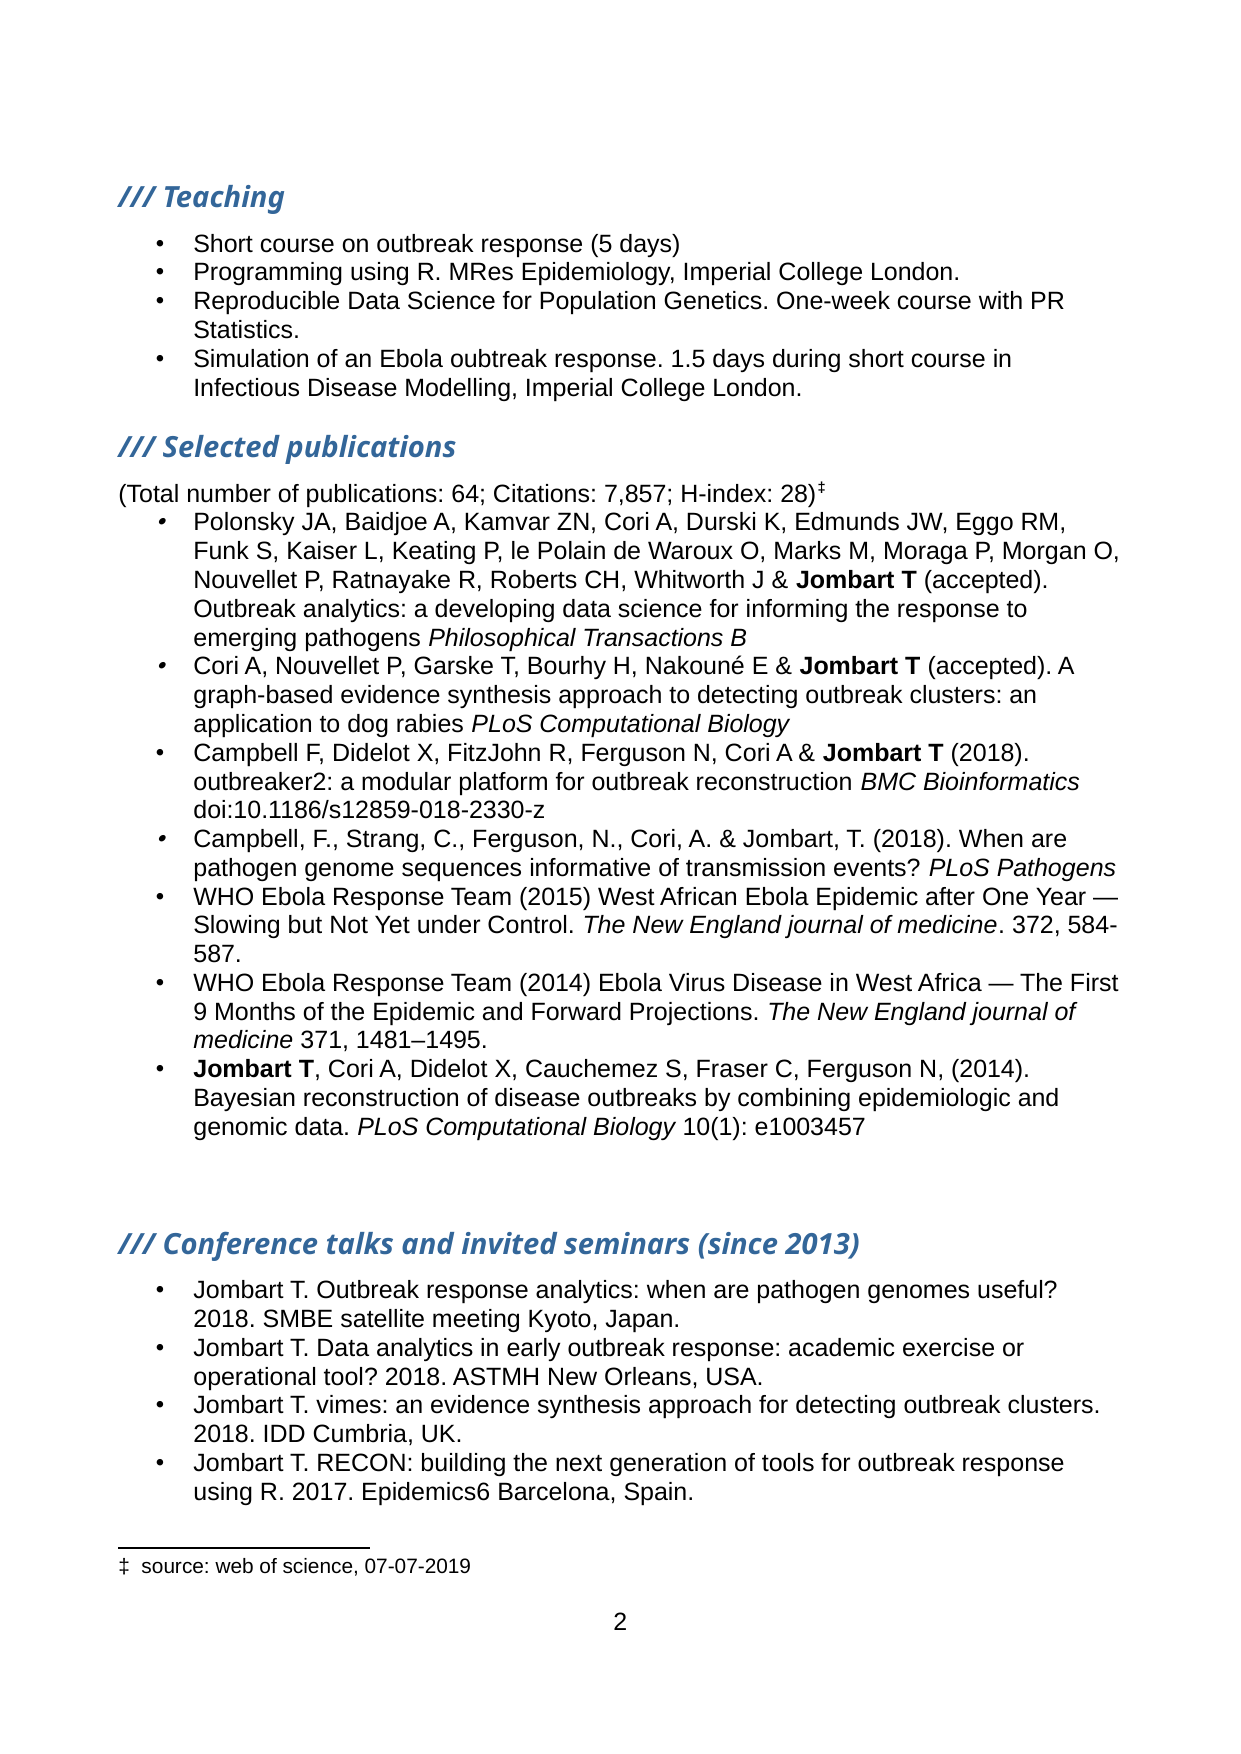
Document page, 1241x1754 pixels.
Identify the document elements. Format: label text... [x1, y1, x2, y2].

list Simulation of an Ebola oubtreak response. 1.5 days during short course in Infectious Disease Modelling, Imperial College London. [156, 344, 1122, 401]
list Programming using R. MRes Epidemiology, Imperial College London. [156, 257, 1122, 286]
text source: web of science, 07-07-2019 [118, 1554, 1122, 1578]
list Campbell, F., Strang, C., Ferguson, N., Cori, A. & Jombart, T. (2018). When are pathogen genome sequences informative of transmission events? PLoS Pathogens [156, 824, 1122, 882]
subtitle /// Teaching [118, 176, 1122, 216]
list Cori A, Nouvellet P, Garske T, Bourhy H, Nakouné E & Jombart T (accepted). A graph-based evidence synthesis approach to detecting outbreak clusters: an application to dog rabies PLoS Computational Biology [156, 651, 1122, 738]
subtitle /// Conference talks and invited seminars (since 2013) [118, 1223, 1122, 1263]
list Jombart T, Cori A, Didelot X, Cauchemez S, Fraser C, Ferguson N, (2014). Bayesian reconstruction of disease outbreaks by combining epidemiologic and genomic data. PLoS Computational Biology 10(1): e1003457 [156, 1054, 1122, 1141]
list Reproducible Data Science for Population Genetics. One-week course with PR Statistics. [156, 286, 1122, 344]
text (Total number of publications: 64; Citations: 7,857; H-index: 28) [118, 479, 1122, 507]
list Jombart T. Data analytics in early outbreak response: academic exercise or operational tool? 2018. ASTMH New Orleans, USA. [156, 1333, 1122, 1391]
list Campbell F, Didelot X, FitzJohn R, Ferguson N, Cori A & Jombart T (2018). outbreaker2: a modular platform for outbreak reconstruction BMC Bioinformatics doi:10.1186/s12859-018-2330-z [156, 738, 1122, 824]
list Jombart T. RECON: building the next generation of tools for outbreak response using R. 2017. Epidemics6 Barcelona, Spain. [156, 1448, 1122, 1506]
list WHO Ebola Response Team (2014) Ebola Virus Disease in West Africa — The First 9 Months of the Epidemic and Forward Projections. The New England journal of medicine 371, 1481–1495. [156, 968, 1122, 1054]
list Polonsky JA, Baidjoe A, Kamvar ZN, Cori A, Durski K, Edmunds JW, Eggo RM, Funk S, Kaiser L, Keating P, le Polain de Waroux O, Marks M, Moraga P, Morgan O, Nouvellet P, Ratnayake R, Roberts CH, Whitworth J & Jombart T (accepted). Outbreak analytics: a developing data science for informing the response to emerging pathogens Philosophical Transactions B [156, 507, 1122, 651]
list WHO Ebola Response Team (2015) West African Ebola Epidemic after One Year — Slowing but Not Yet under Control. The New England journal of medicine. 372, 584-587. [156, 882, 1122, 968]
list Short course on outbreak response (5 days) [156, 228, 1122, 257]
list Jombart T. Outbreak response analytics: when are pathogen genomes useful? 2018. SMBE satellite meeting Kyoto, Japan. [156, 1275, 1122, 1333]
list Jombart T. vimes: an evidence synthesis approach for detecting outbreak clusters. 2018. IDD Cumbria, UK. [156, 1391, 1122, 1448]
subtitle /// Selected publications [118, 426, 1122, 466]
